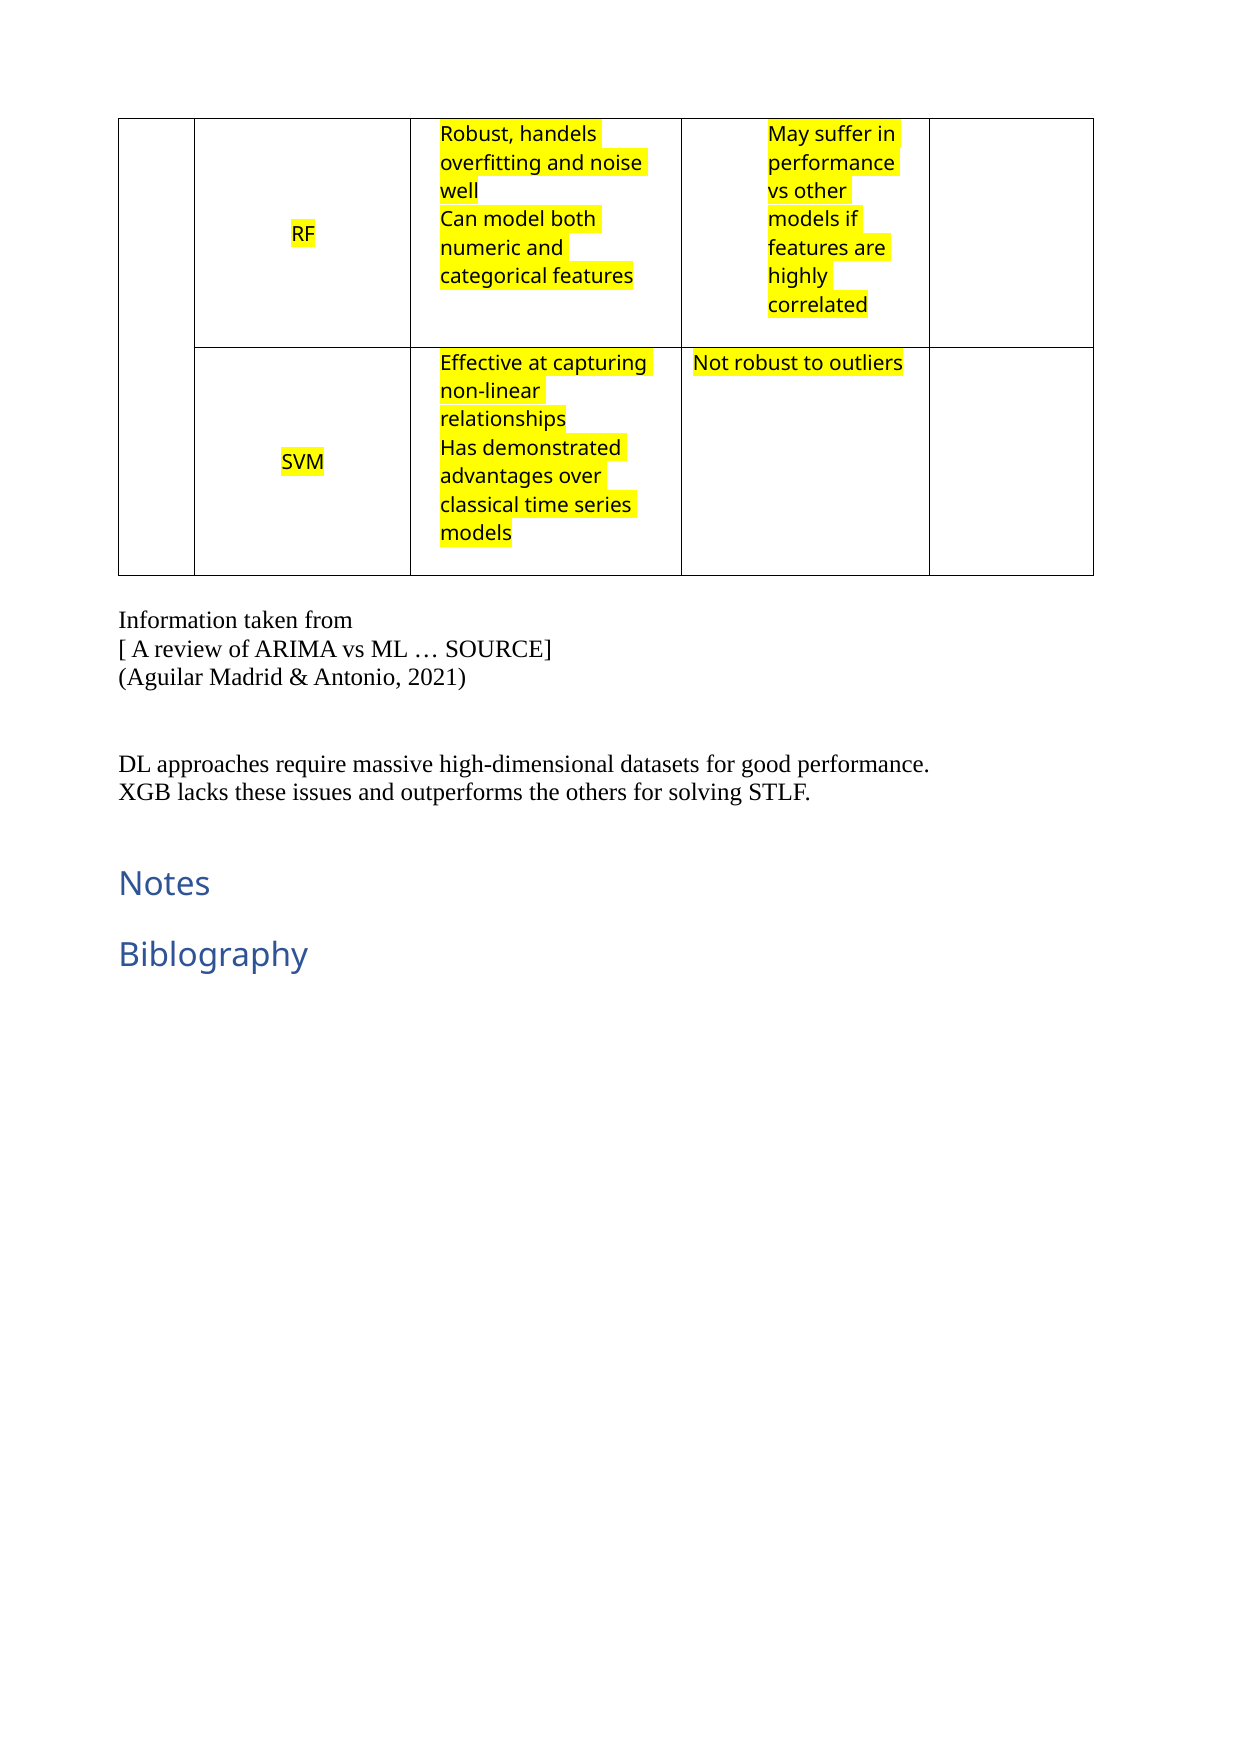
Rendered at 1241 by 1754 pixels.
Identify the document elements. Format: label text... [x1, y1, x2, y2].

table_cell [930, 119, 1093, 347]
table_cell Robust, handels overfitting and noise well Can model both numeric and categorical features [411, 119, 681, 347]
text XGB lacks these issues and outperforms the others for solving STLF. [118, 777, 1122, 806]
table_cell Not robust to outliers [682, 348, 929, 575]
text [ A review of ARIMA vs ML … SOURCE] [118, 634, 1122, 662]
table_cell Effective at capturing non-linear relationships Has demonstrated advantages over classical time series models [411, 348, 681, 575]
table_cell May suffer in performance vs other models if features are highly correlated [682, 119, 929, 347]
text DL approaches require massive high-dimensional datasets for good performance. [118, 749, 1122, 777]
text (Aguilar Madrid & Antonio, 2021) [118, 662, 1122, 691]
subtitle Notes [118, 860, 1122, 905]
table_cell RF [195, 119, 410, 347]
subtitle Biblography [118, 930, 1122, 976]
table_cell SVM [195, 348, 410, 575]
table_cell [930, 348, 1093, 575]
text Information taken from [118, 605, 1122, 634]
